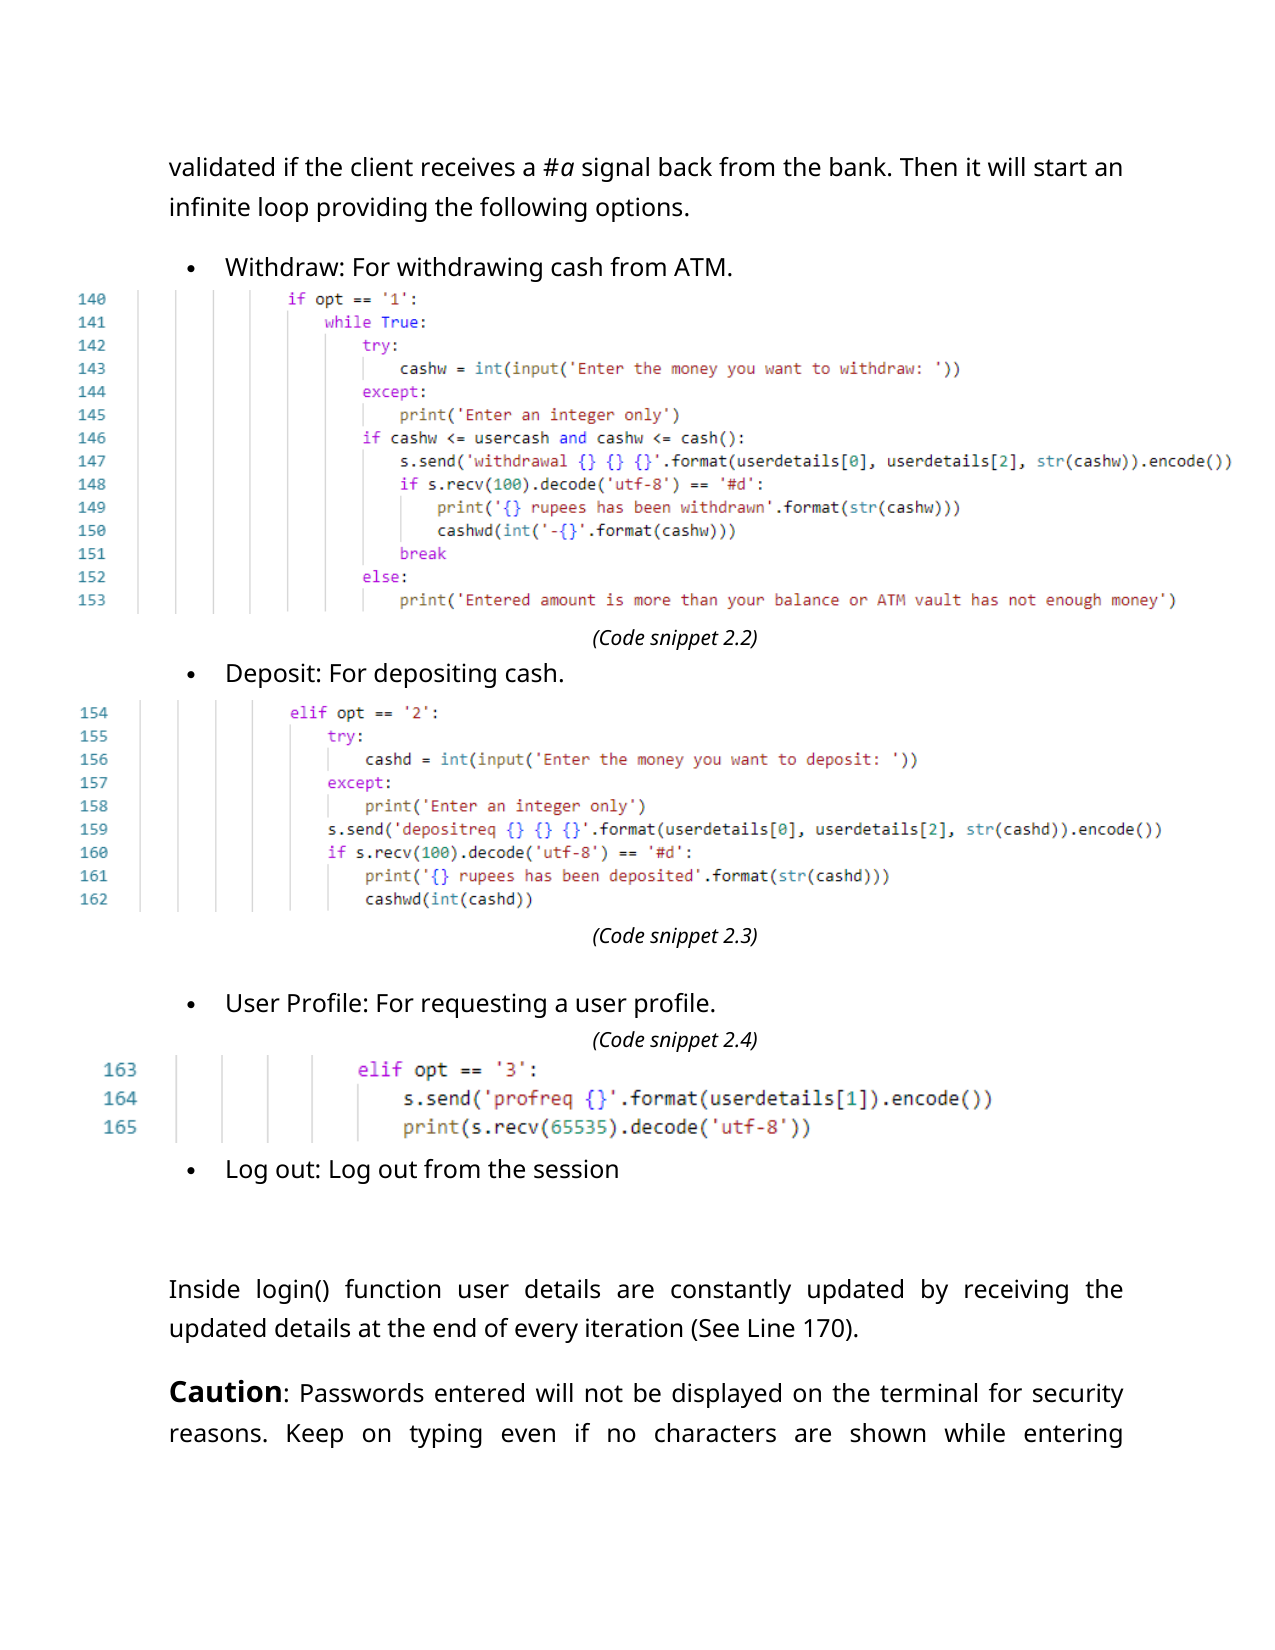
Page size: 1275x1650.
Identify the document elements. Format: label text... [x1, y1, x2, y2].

list User Profile: For requesting a user profile. [187, 986, 1125, 1020]
list (Code snippet 2.3) [225, 912, 1125, 949]
picture [75, 700, 1168, 912]
text validated if the client receives a #a signal back from the bank. Then it will start an infinite loop providing the following options. [169, 150, 1125, 223]
text Inside login() function user details are constantly updated by receiving the updated details at the end of every iteration (See Line 170). [169, 1272, 1125, 1345]
picture [96, 1055, 1072, 1143]
list Withdraw: For withdrawing cash from ATM. [187, 249, 1125, 283]
list Log out: Log out from the session [187, 1058, 1125, 1186]
picture [73, 290, 1235, 614]
list (Code snippet 2.2) [225, 614, 1125, 652]
text Caution: Passwords entered will not be displayed on the terminal for security reasons. Keep on typing even if no characters are shown while entering [169, 1371, 1125, 1450]
list [225, 695, 1125, 700]
list (Code snippet 2.4) [225, 1025, 1125, 1054]
list Deposit: For depositing cash. [187, 656, 1125, 690]
